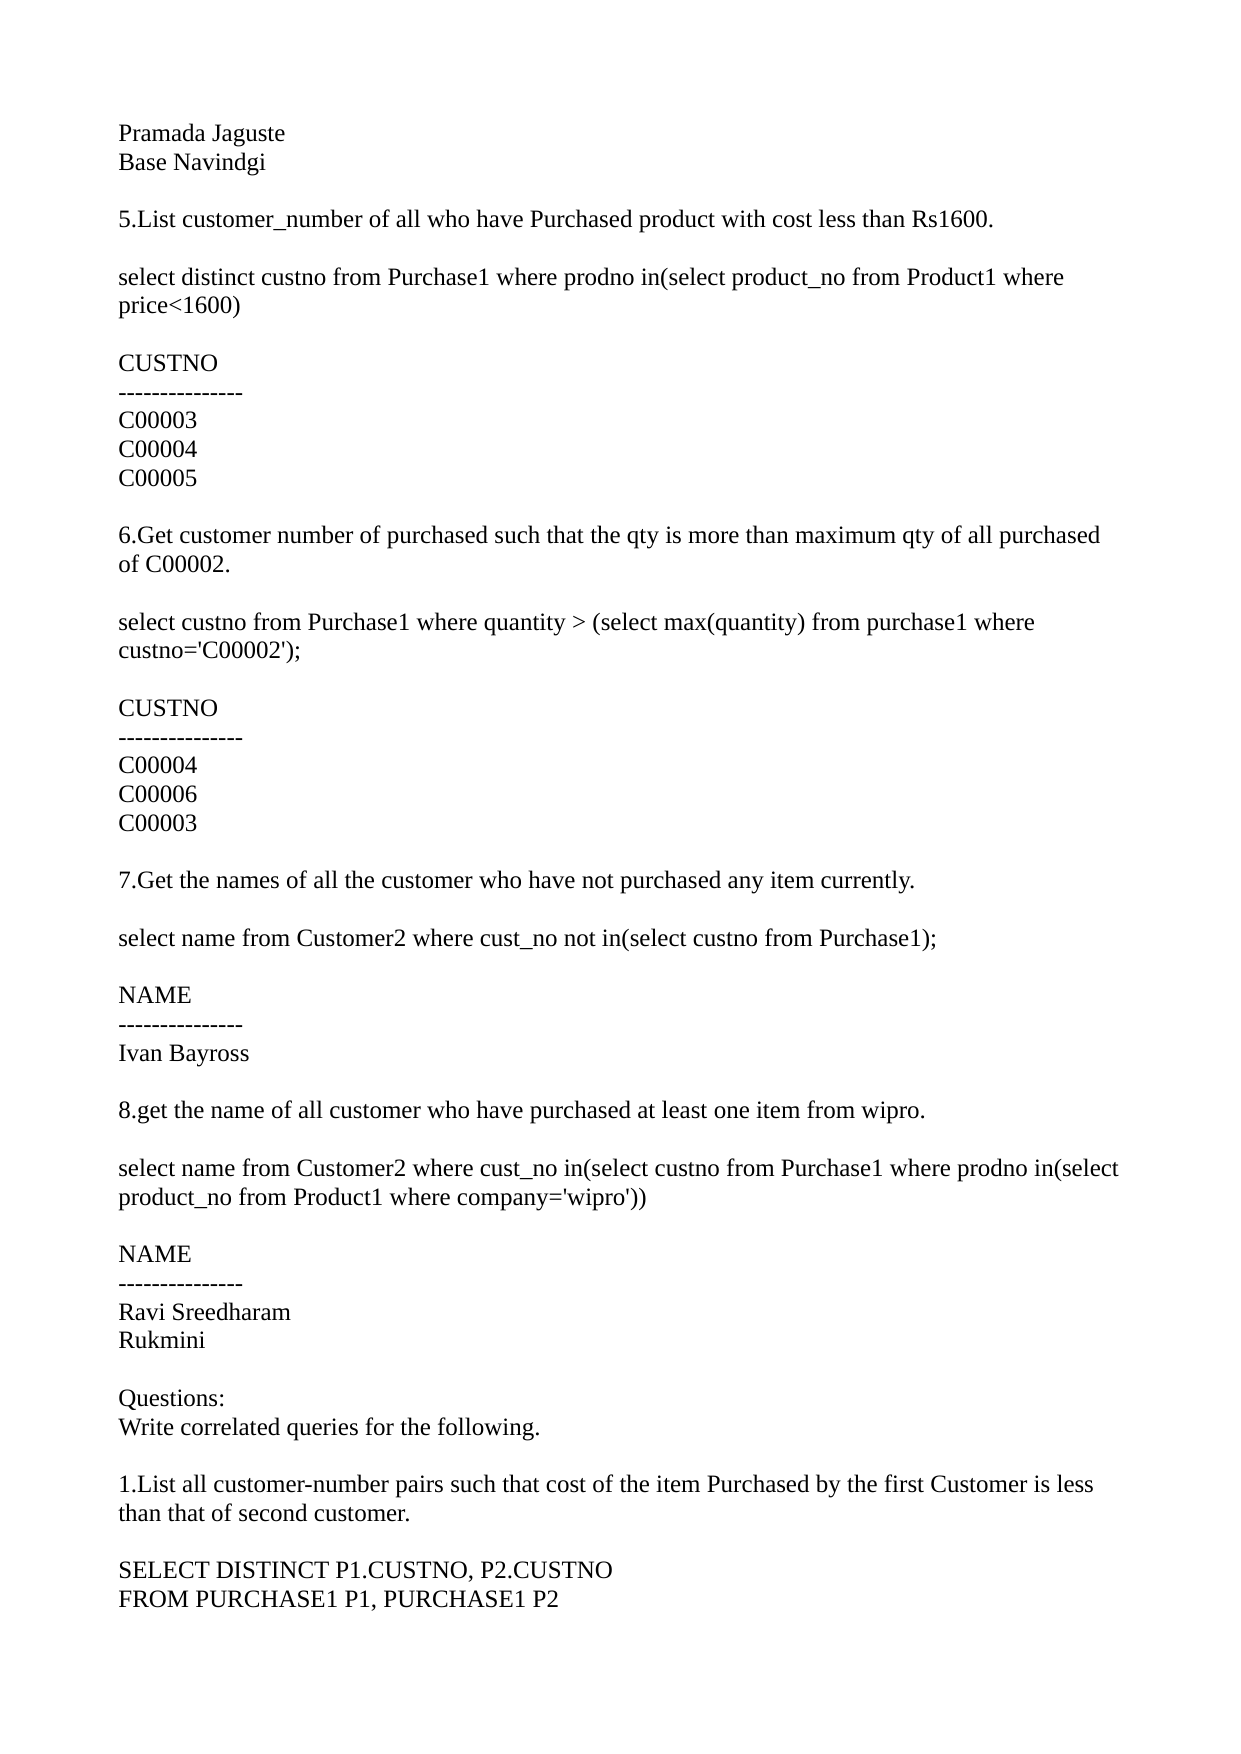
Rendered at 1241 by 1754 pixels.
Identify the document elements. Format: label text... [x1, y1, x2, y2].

text 5.List customer_number of all who have Purchased product with cost less than Rs1600. [118, 204, 1122, 233]
text C00006 [118, 779, 1122, 808]
text select distinct custno from Purchase1 where prodno in(select product_no from Product1 where price<1600) [118, 262, 1122, 319]
text SELECT DISTINCT P1.CUSTNO, P2.CUSTNO [118, 1556, 1122, 1584]
text CUSTNO [118, 693, 1122, 722]
text NAME [118, 1239, 1122, 1268]
text C00003 [118, 808, 1122, 837]
text Pramada Jaguste [118, 118, 1122, 147]
text Write correlated queries for the following. [118, 1412, 1122, 1441]
text C00004 [118, 751, 1122, 779]
text Ivan Bayross [118, 1038, 1122, 1067]
text C00004 [118, 434, 1122, 463]
text 7.Get the names of all the customer who have not purchased any item currently. [118, 866, 1122, 894]
text select name from Customer2 where cust_no in(select custno from Purchase1 where prodno in(select product_no from Product1 where company='wipro')) [118, 1153, 1122, 1211]
text --------------- [118, 377, 1122, 406]
text Base Navindgi [118, 147, 1122, 176]
text FROM PURCHASE1 P1, PURCHASE1 P2 [118, 1584, 1122, 1613]
text CUSTNO [118, 348, 1122, 377]
text --------------- [118, 1268, 1122, 1297]
text Rukmini [118, 1326, 1122, 1354]
text Questions: [118, 1383, 1122, 1412]
text select name from Customer2 where cust_no not in(select custno from Purchase1); [118, 923, 1122, 952]
text --------------- [118, 1009, 1122, 1038]
text 8.get the name of all customer who have purchased at least one item from wipro. [118, 1096, 1122, 1124]
text C00005 [118, 463, 1122, 492]
text C00003 [118, 406, 1122, 434]
text 1.List all customer-number pairs such that cost of the item Purchased by the first Customer is less than that of second customer. [118, 1469, 1122, 1527]
text --------------- [118, 722, 1122, 751]
text select custno from Purchase1 where quantity > (select max(quantity) from purchase1 where custno='C00002'); [118, 607, 1122, 664]
text NAME [118, 981, 1122, 1009]
text Ravi Sreedharam [118, 1297, 1122, 1326]
text 6.Get customer number of purchased such that the qty is more than maximum qty of all purchased of C00002. [118, 521, 1122, 578]
